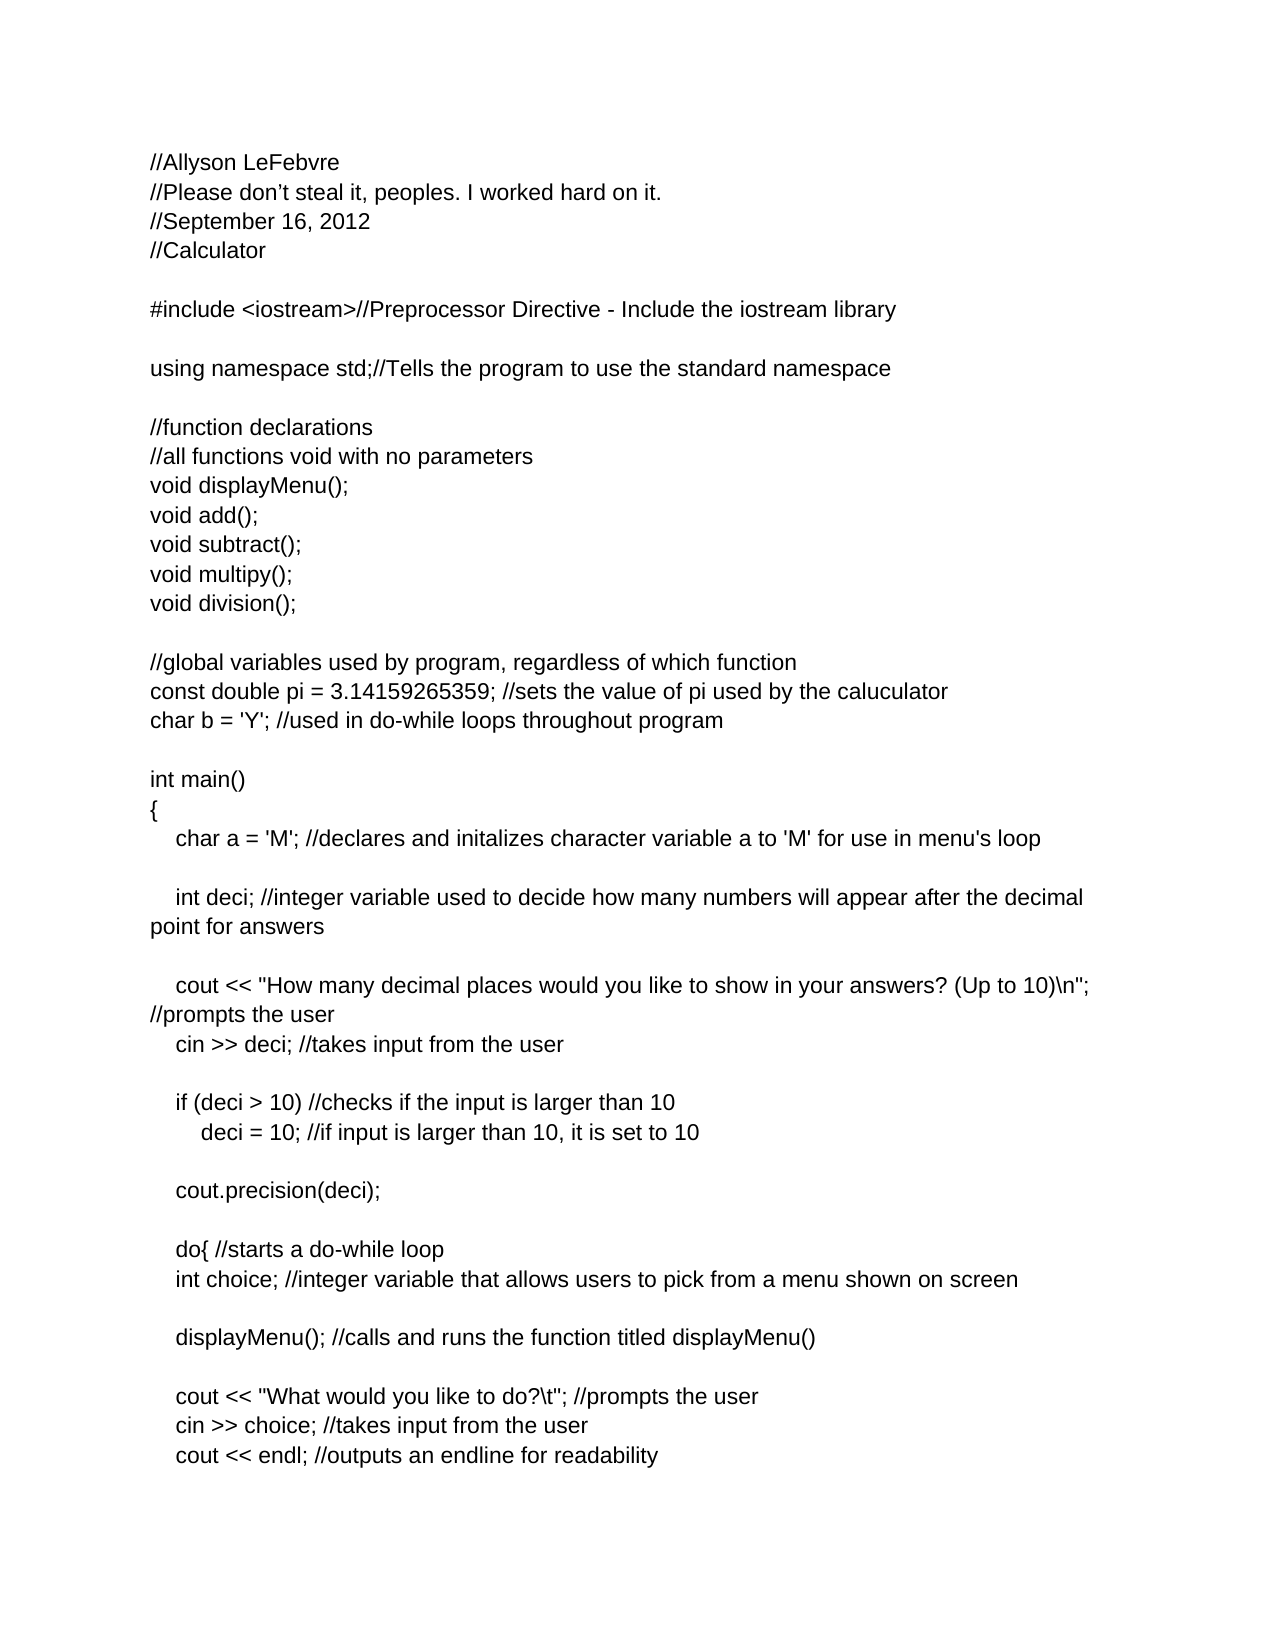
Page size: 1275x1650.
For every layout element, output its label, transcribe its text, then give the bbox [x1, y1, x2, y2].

text //Calculator [150, 238, 1125, 264]
text int main() [150, 767, 1125, 792]
text void subtract(); [150, 532, 1125, 557]
text void division(); [150, 591, 1125, 616]
text { [150, 796, 1125, 822]
text const double pi = 3.14159265359; //sets the value of pi used by the caluculator [150, 679, 1125, 704]
text if (deci > 10) //checks if the input is larger than 10 [150, 1090, 1125, 1116]
text cout << endl; //outputs an endline for readability [150, 1442, 1125, 1468]
text using namespace std;//Tells the program to use the standard namespace [150, 356, 1125, 381]
text void multipy(); [150, 561, 1125, 587]
text void add(); [150, 502, 1125, 528]
text //Allyson LeFebvre [150, 150, 1125, 176]
text //September 16, 2012 [150, 209, 1125, 234]
text //Please don’t steal it, peoples. I worked hard on it. [150, 179, 1125, 205]
text int choice; //integer variable that allows users to pick from a menu shown on screen [150, 1266, 1125, 1292]
text #include <iostream>//Preprocessor Directive - Include the iostream library [150, 297, 1125, 322]
text cout << "How many decimal places would you like to show in your answers? (Up to 10)\n"; //prompts the user [150, 972, 1125, 1027]
text //global variables used by program, regardless of which function [150, 649, 1125, 675]
text deci = 10; //if input is larger than 10, it is set to 10 [150, 1119, 1125, 1145]
text //function declarations [150, 414, 1125, 440]
text //all functions void with no parameters [150, 444, 1125, 469]
text do{ //starts a do-while loop [150, 1237, 1125, 1262]
text cout << "What would you like to do?\t"; //prompts the user [150, 1384, 1125, 1409]
text cin >> deci; //takes input from the user [150, 1031, 1125, 1057]
text char a = 'M'; //declares and initalizes character variable a to 'M' for use in menu's loop [150, 826, 1125, 851]
text cout.precision(deci); [150, 1178, 1125, 1204]
text int deci; //integer variable used to decide how many numbers will appear after the decimal point for answers [150, 884, 1125, 939]
text void displayMenu(); [150, 473, 1125, 499]
text cin >> choice; //takes input from the user [150, 1413, 1125, 1439]
text displayMenu(); //calls and runs the function titled displayMenu() [150, 1325, 1125, 1351]
text char b = 'Y'; //used in do-while loops throughout program [150, 708, 1125, 734]
